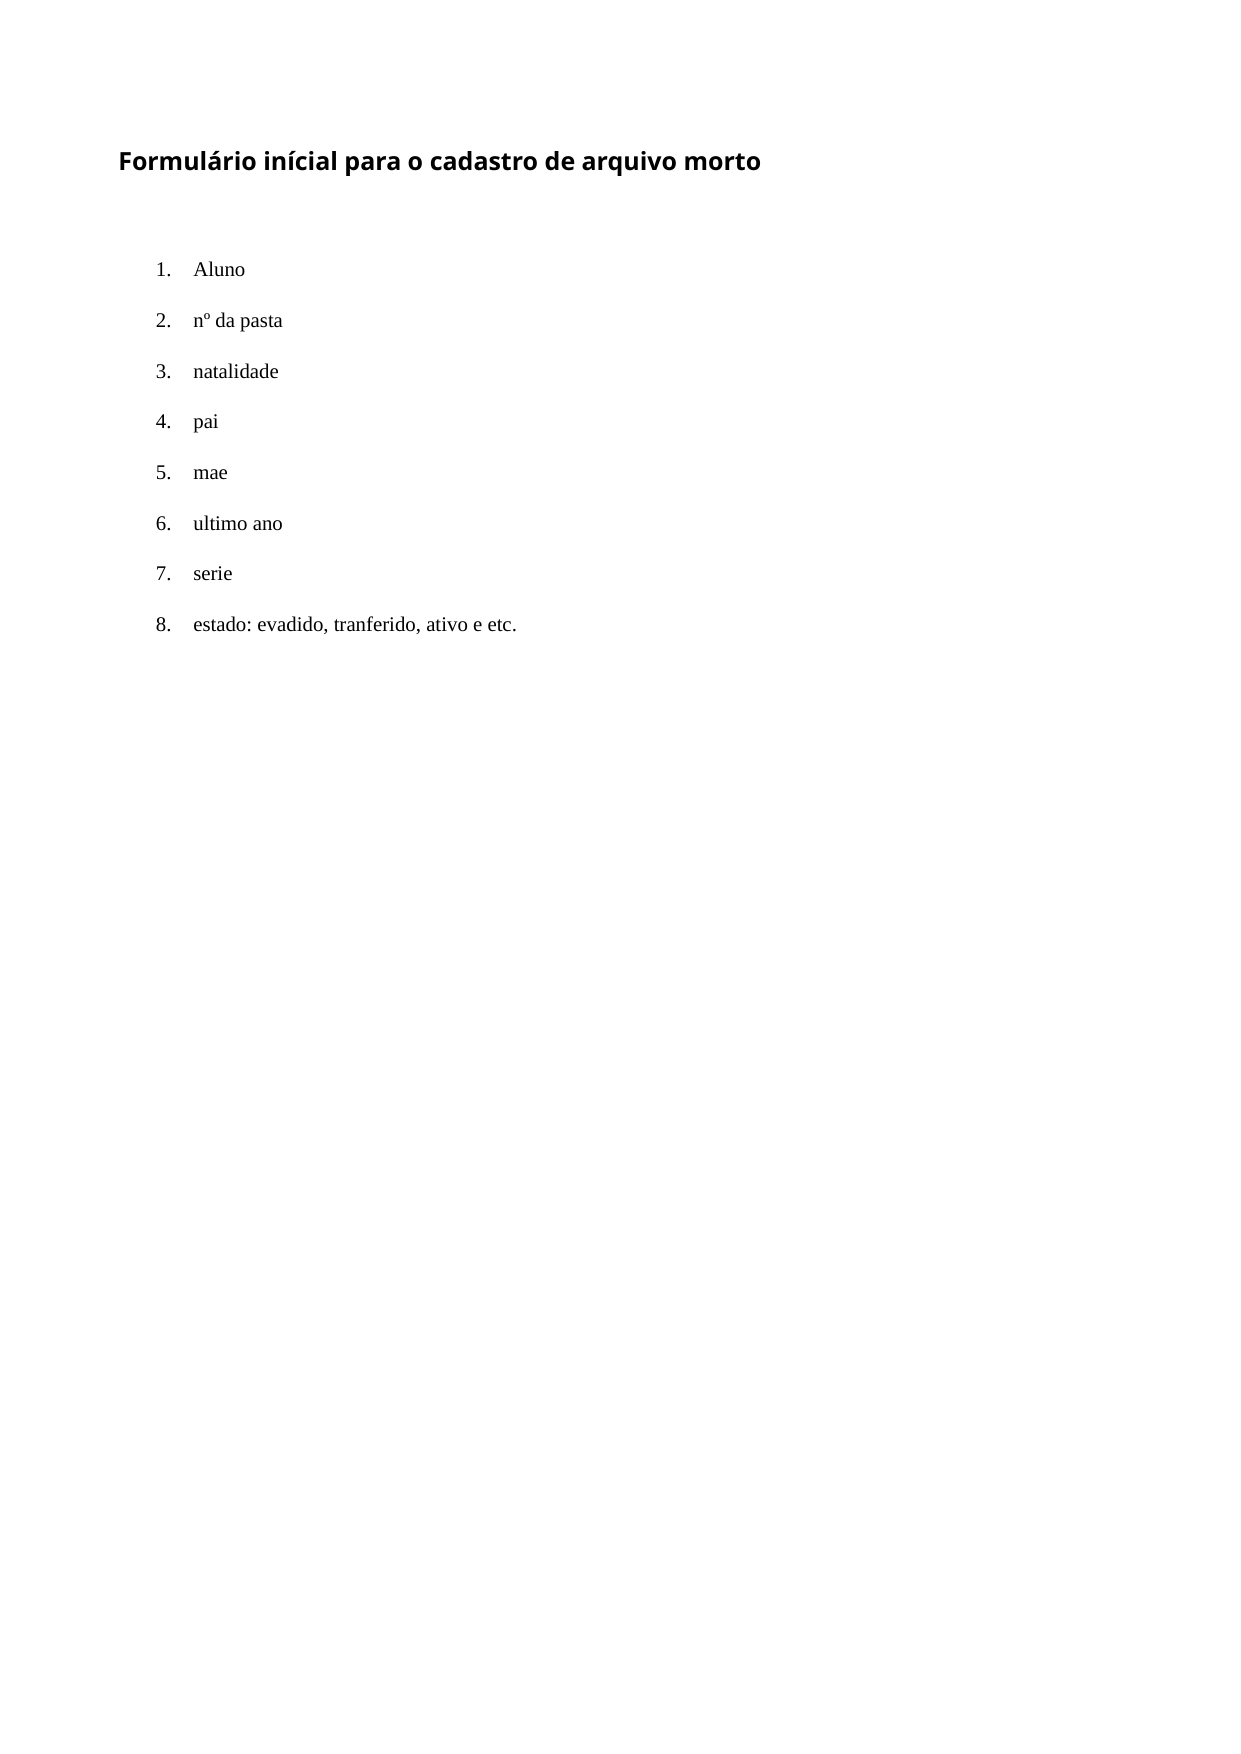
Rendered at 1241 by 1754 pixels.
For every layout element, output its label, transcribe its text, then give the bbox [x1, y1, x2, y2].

list natalidade [156, 358, 1122, 383]
list ultimo ano [156, 510, 1122, 534]
subtitle Formulário inícial para o cadastro de arquivo morto [118, 143, 1122, 177]
list mae [156, 460, 1122, 484]
list nº da pasta [156, 308, 1122, 332]
list serie [156, 561, 1122, 585]
list estado: evadido, tranferido, ativo e etc. [156, 612, 1122, 636]
list pai [156, 409, 1122, 433]
list Aluno [156, 257, 1122, 281]
